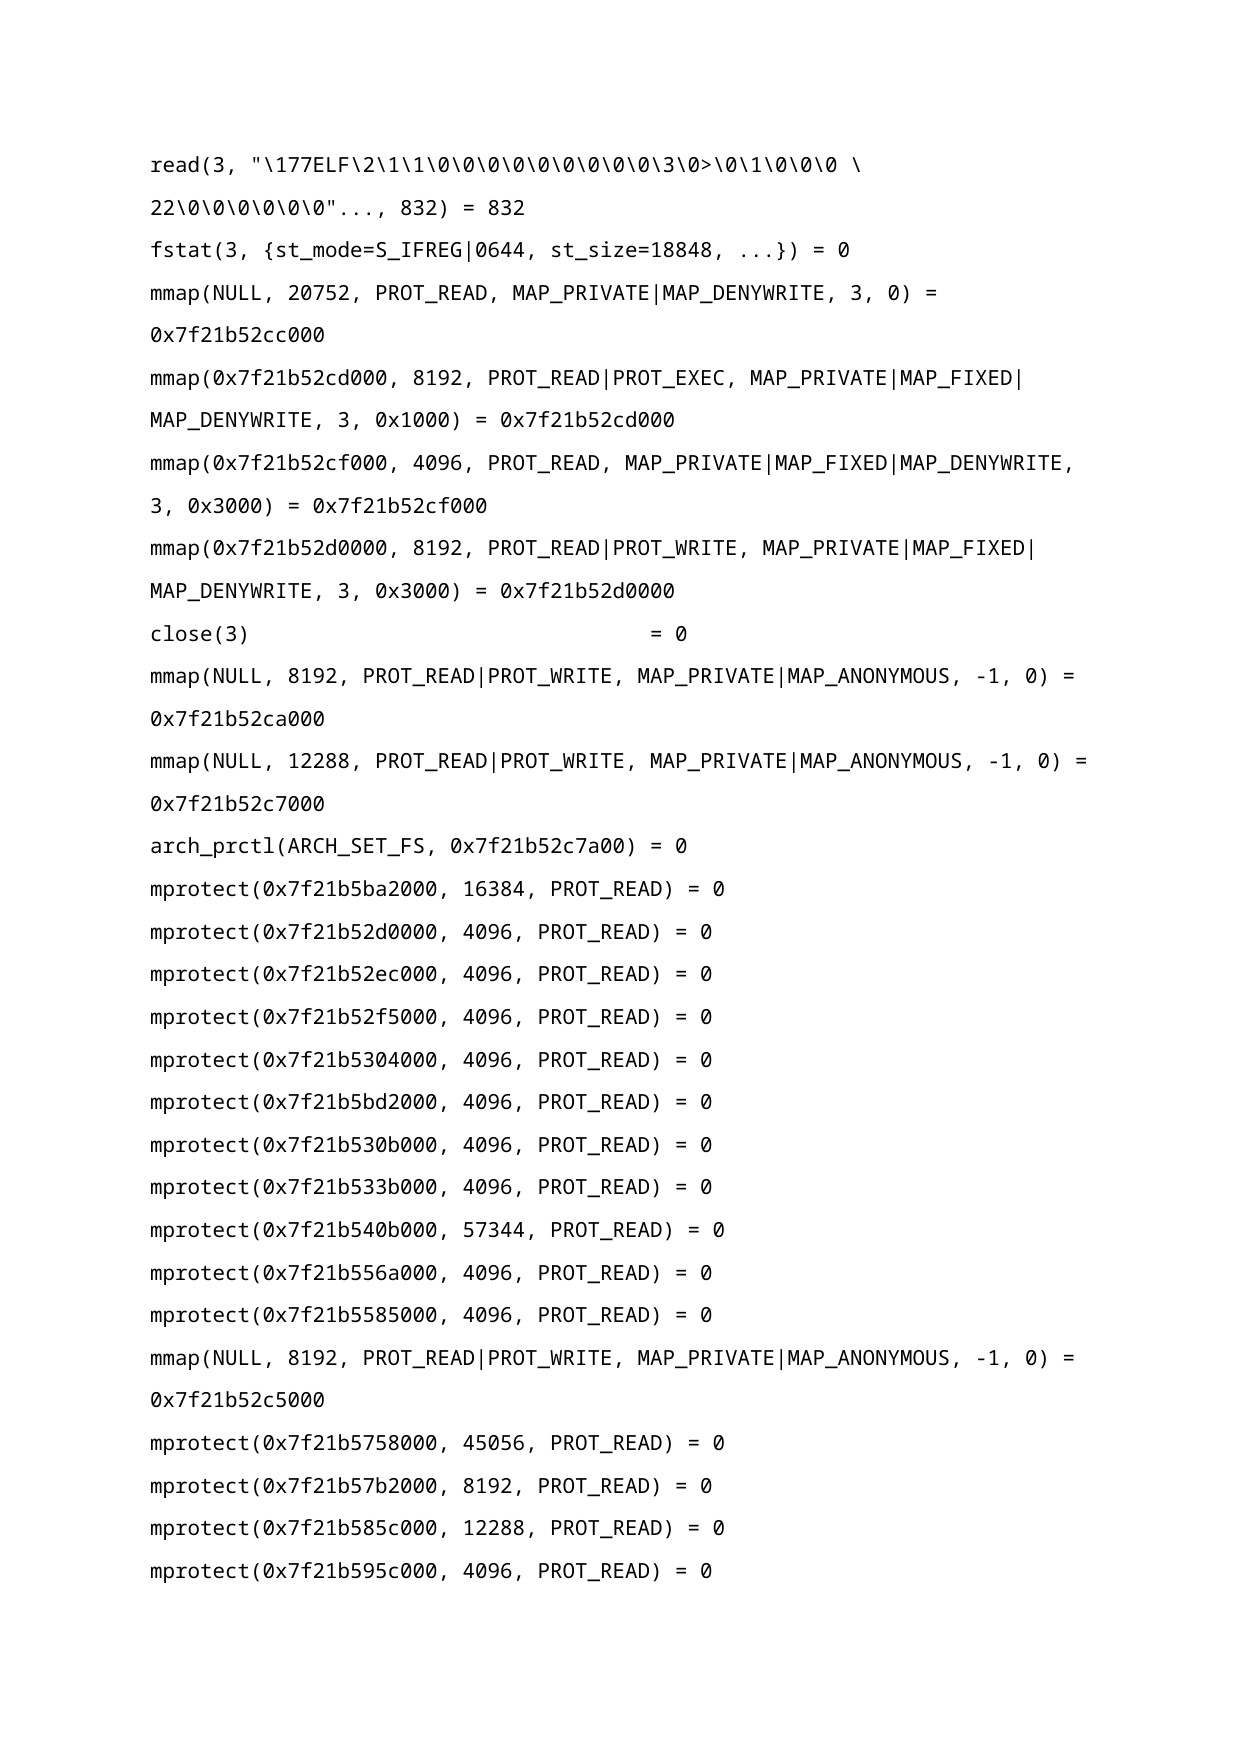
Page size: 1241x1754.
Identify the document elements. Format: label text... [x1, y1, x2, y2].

text close(3) = 0 [150, 619, 1090, 647]
text mprotect(0x7f21b5304000, 4096, PROT_READ) = 0 [150, 1045, 1090, 1073]
text mprotect(0x7f21b556a000, 4096, PROT_READ) = 0 [150, 1258, 1090, 1286]
text mmap(0x7f21b52cf000, 4096, PROT_READ, MAP_PRIVATE|MAP_FIXED|MAP_DENYWRITE, 3, 0x3000) = 0x7f21b52cf000 [150, 448, 1090, 519]
text mprotect(0x7f21b5ba2000, 16384, PROT_READ) = 0 [150, 874, 1090, 903]
text mmap(0x7f21b52d0000, 8192, PROT_READ|PROT_WRITE, MAP_PRIVATE|MAP_FIXED|MAP_DENYWRITE, 3, 0x3000) = 0x7f21b52d0000 [150, 533, 1090, 604]
text arch_prctl(ARCH_SET_FS, 0x7f21b52c7a00) = 0 [150, 832, 1090, 860]
text mprotect(0x7f21b595c000, 4096, PROT_READ) = 0 [150, 1556, 1090, 1584]
text mmap(NULL, 20752, PROT_READ, MAP_PRIVATE|MAP_DENYWRITE, 3, 0) = 0x7f21b52cc000 [150, 278, 1090, 349]
text mprotect(0x7f21b540b000, 57344, PROT_READ) = 0 [150, 1215, 1090, 1243]
text read(3, "\177ELF\2\1\1\0\0\0\0\0\0\0\0\0\3\0>\0\1\0\0\0 \22\0\0\0\0\0\0"..., 832) = 832 [150, 150, 1090, 221]
text mmap(NULL, 8192, PROT_READ|PROT_WRITE, MAP_PRIVATE|MAP_ANONYMOUS, -1, 0) = 0x7f21b52c5000 [150, 1343, 1090, 1414]
text mmap(NULL, 12288, PROT_READ|PROT_WRITE, MAP_PRIVATE|MAP_ANONYMOUS, -1, 0) = 0x7f21b52c7000 [150, 746, 1090, 817]
text mprotect(0x7f21b52f5000, 4096, PROT_READ) = 0 [150, 1002, 1090, 1031]
text mprotect(0x7f21b5758000, 45056, PROT_READ) = 0 [150, 1428, 1090, 1457]
text mprotect(0x7f21b52d0000, 4096, PROT_READ) = 0 [150, 917, 1090, 945]
text mprotect(0x7f21b52ec000, 4096, PROT_READ) = 0 [150, 959, 1090, 988]
text mprotect(0x7f21b5bd2000, 4096, PROT_READ) = 0 [150, 1087, 1090, 1116]
text fstat(3, {st_mode=S_IFREG|0644, st_size=18848, ...}) = 0 [150, 235, 1090, 264]
text mprotect(0x7f21b530b000, 4096, PROT_READ) = 0 [150, 1130, 1090, 1158]
text mprotect(0x7f21b585c000, 12288, PROT_READ) = 0 [150, 1513, 1090, 1542]
text mprotect(0x7f21b533b000, 4096, PROT_READ) = 0 [150, 1172, 1090, 1201]
text mmap(0x7f21b52cd000, 8192, PROT_READ|PROT_EXEC, MAP_PRIVATE|MAP_FIXED|MAP_DENYWRITE, 3, 0x1000) = 0x7f21b52cd000 [150, 363, 1090, 434]
text mprotect(0x7f21b5585000, 4096, PROT_READ) = 0 [150, 1300, 1090, 1329]
text mprotect(0x7f21b57b2000, 8192, PROT_READ) = 0 [150, 1471, 1090, 1499]
text mmap(NULL, 8192, PROT_READ|PROT_WRITE, MAP_PRIVATE|MAP_ANONYMOUS, -1, 0) = 0x7f21b52ca000 [150, 661, 1090, 732]
